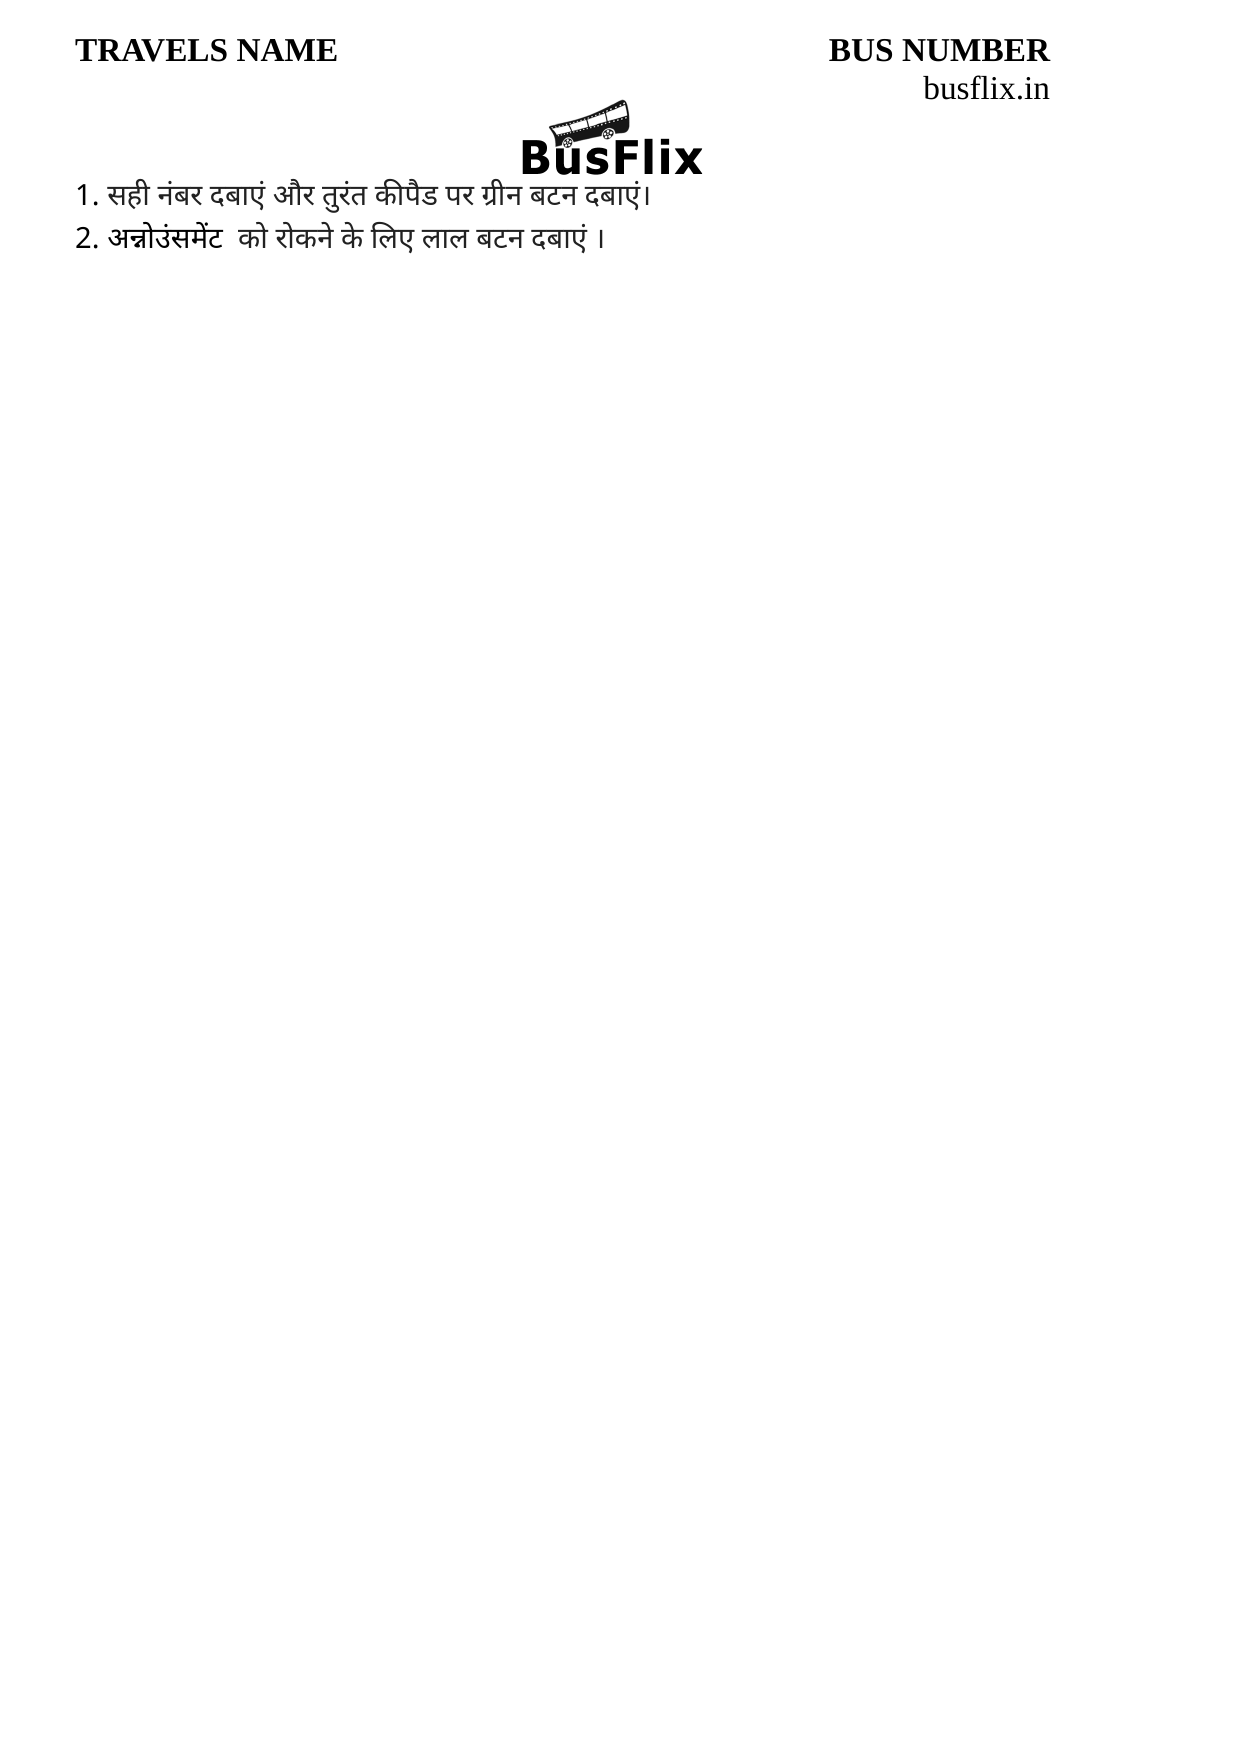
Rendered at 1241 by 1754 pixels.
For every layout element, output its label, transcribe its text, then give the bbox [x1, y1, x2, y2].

text 1. सही नंबर दबाएं और तुरंत कीपैड पर ग्रीन बटन दबाएं। [75, 174, 1165, 217]
text 2. अन्नोउंसमेंट को रोकने के लिए लाल बटन दबाएं । [75, 217, 1165, 261]
